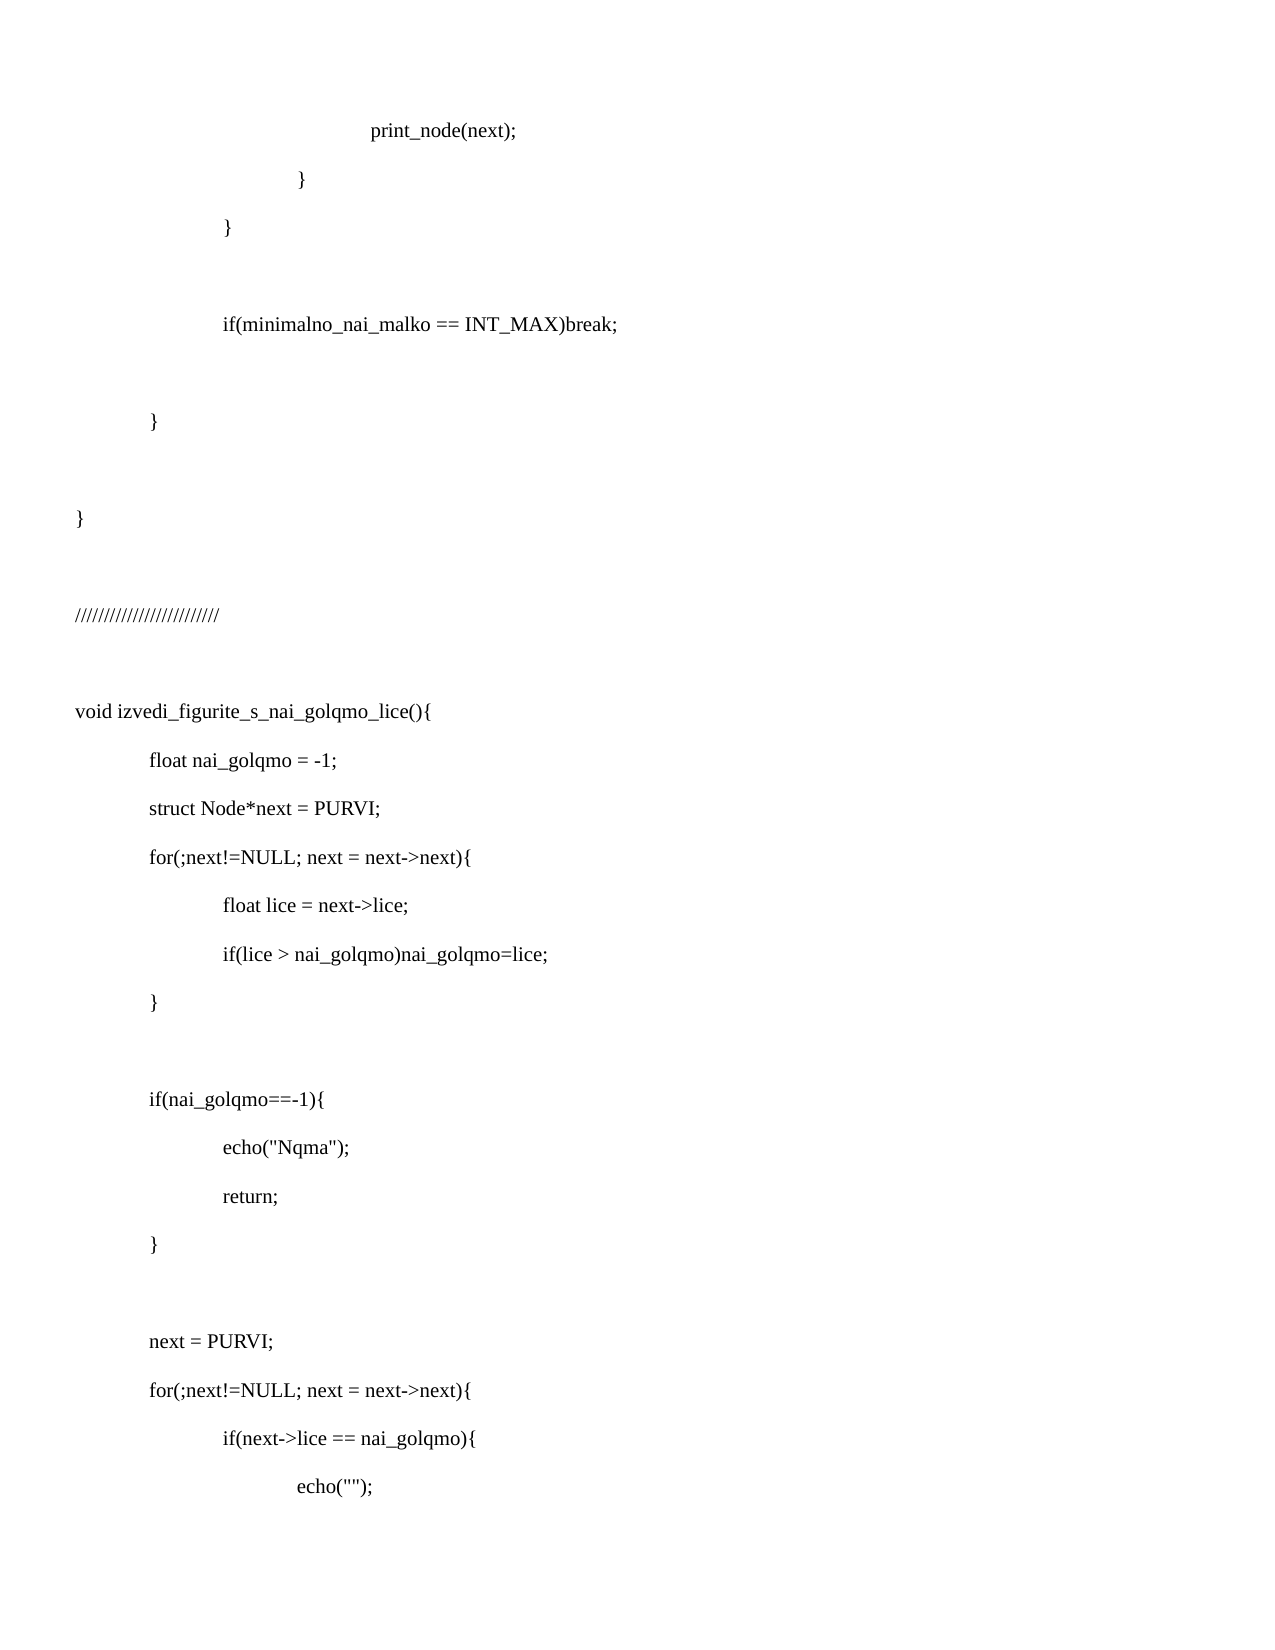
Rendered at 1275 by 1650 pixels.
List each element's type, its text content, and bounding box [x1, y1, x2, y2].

text void izvedi_figurite_s_nai_golqmo_lice(){ [75, 699, 1209, 723]
text return; [75, 1184, 1209, 1208]
text if(next->lice == nai_golqmo){ [75, 1426, 1209, 1450]
text } [75, 215, 1209, 239]
text } [75, 1232, 1209, 1256]
text echo(""); [75, 1474, 1209, 1498]
text float nai_golqmo = -1; [75, 748, 1209, 772]
text ///////////////////////// [75, 602, 1209, 627]
text echo("Nqma"); [75, 1135, 1209, 1159]
text for(;next!=NULL; next = next->next){ [75, 845, 1209, 869]
text } [75, 506, 1209, 530]
text float lice = next->lice; [75, 893, 1209, 917]
text if(lice > nai_golqmo)nai_golqmo=lice; [75, 942, 1209, 966]
text } [75, 990, 1209, 1014]
text } [75, 167, 1209, 191]
text next = PURVI; [75, 1329, 1209, 1353]
text struct Node*next = PURVI; [75, 796, 1209, 820]
text if(minimalno_nai_malko == INT_MAX)break; [75, 312, 1209, 336]
text print_node(next); [75, 118, 1209, 142]
text if(nai_golqmo==-1){ [75, 1087, 1209, 1111]
text for(;next!=NULL; next = next->next){ [75, 1377, 1209, 1402]
text } [75, 409, 1209, 433]
